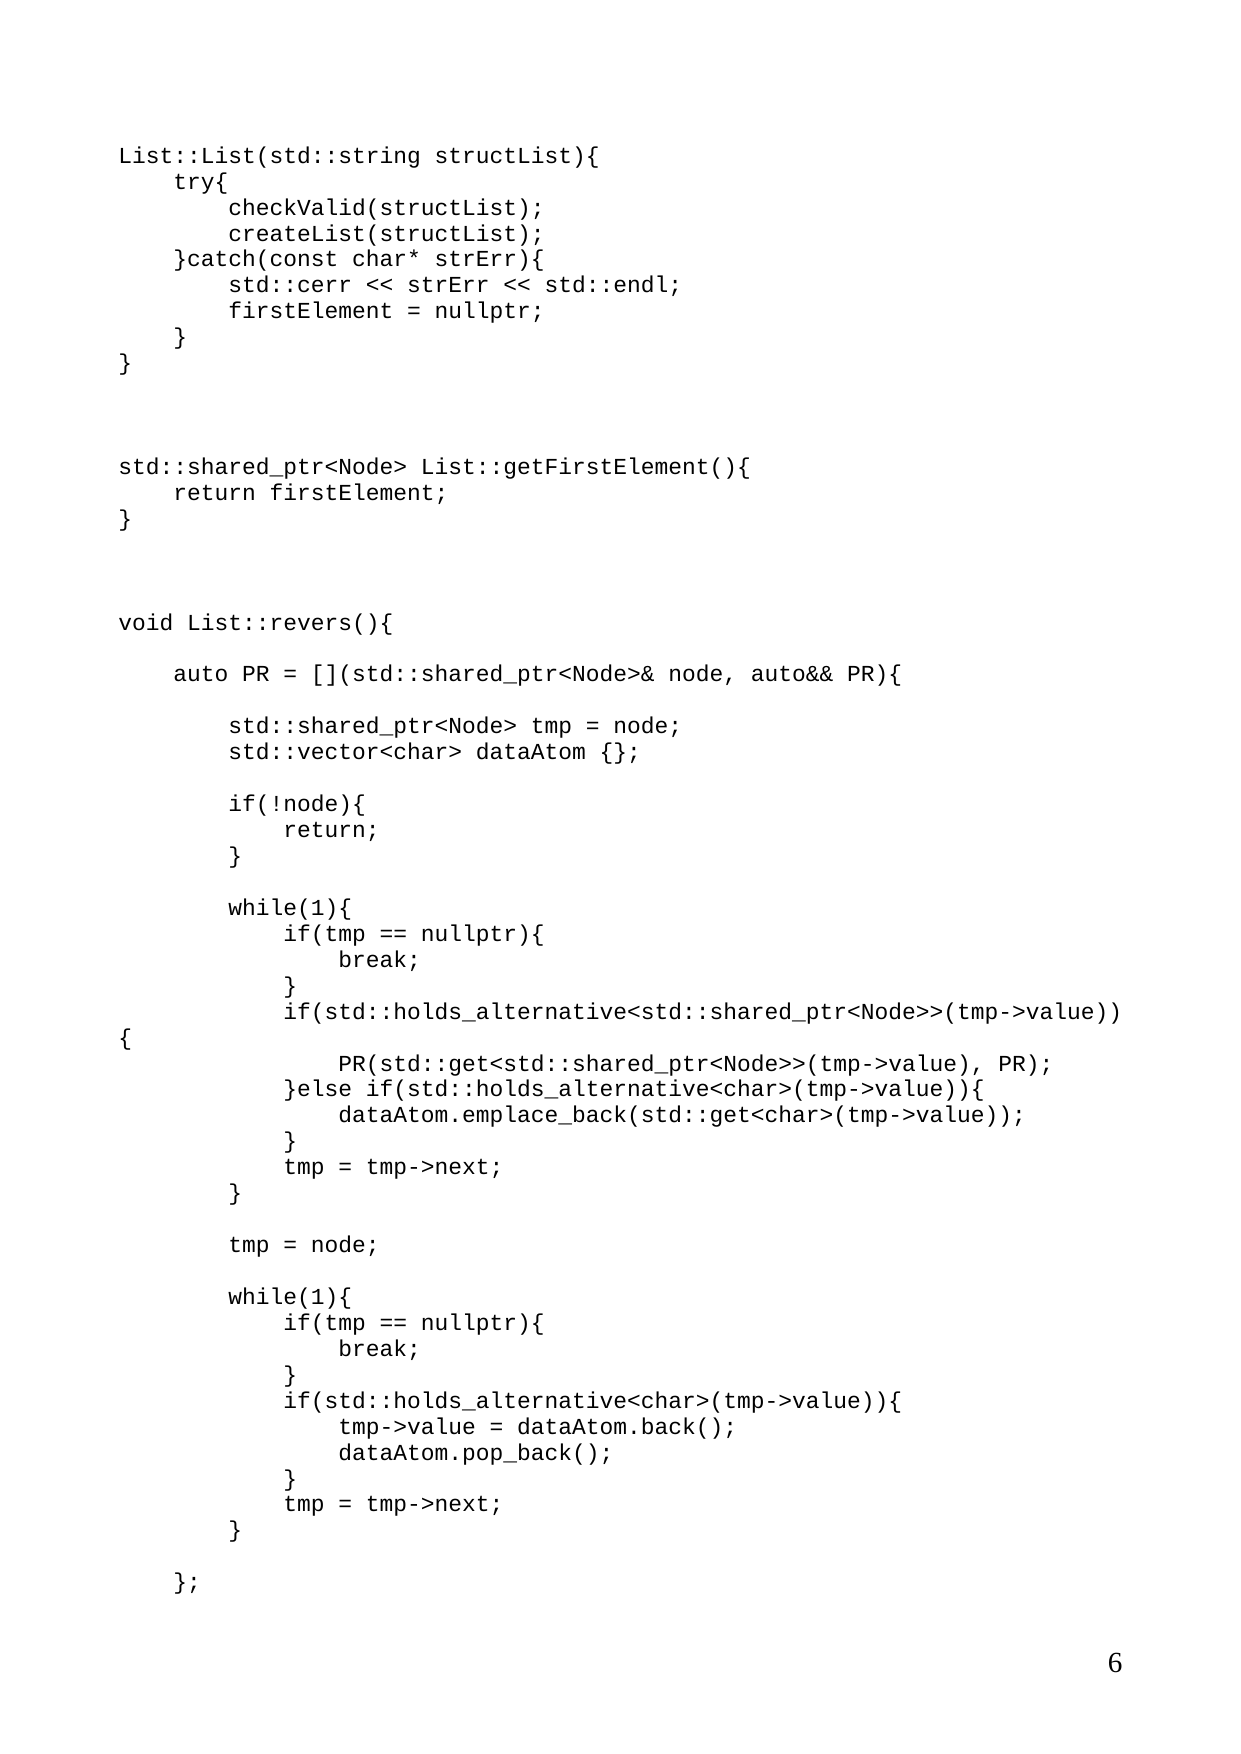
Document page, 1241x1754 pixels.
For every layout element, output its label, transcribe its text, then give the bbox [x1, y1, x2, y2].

text }else if(std::holds_alternative<char>(tmp->value)){ [118, 1078, 1122, 1104]
text } [118, 844, 1122, 870]
text if(tmp == nullptr){ [118, 1311, 1122, 1337]
text if(std::holds_alternative<std::shared_ptr<Node>>(tmp->value)){ [118, 1000, 1122, 1052]
text if(std::holds_alternative<char>(tmp->value)){ [118, 1389, 1122, 1415]
text } [118, 507, 1122, 533]
text return firstElement; [118, 481, 1122, 507]
text std::cerr << strErr << std::endl; [118, 274, 1122, 300]
text dataAtom.emplace_back(std::get<char>(tmp->value)); [118, 1104, 1122, 1130]
text } [118, 352, 1122, 377]
text break; [118, 1337, 1122, 1363]
text }; [118, 1571, 1122, 1597]
text return; [118, 818, 1122, 844]
text PR(std::get<std::shared_ptr<Node>>(tmp->value), PR); [118, 1052, 1122, 1078]
text tmp->value = dataAtom.back(); [118, 1415, 1122, 1441]
text std::shared_ptr<Node> tmp = node; [118, 715, 1122, 741]
text } [118, 974, 1122, 1000]
text firstElement = nullptr; [118, 300, 1122, 326]
text tmp = tmp->next; [118, 1156, 1122, 1182]
text std::vector<char> dataAtom {}; [118, 741, 1122, 767]
text }catch(const char* strErr){ [118, 248, 1122, 274]
text } [118, 1519, 1122, 1545]
text tmp = node; [118, 1233, 1122, 1259]
text } [118, 1130, 1122, 1156]
text checkValid(structList); [118, 196, 1122, 222]
text dataAtom.pop_back(); [118, 1441, 1122, 1467]
text auto PR = [](std::shared_ptr<Node>& node, auto&& PR){ [118, 663, 1122, 689]
text createList(structList); [118, 222, 1122, 248]
text } [118, 326, 1122, 352]
text } [118, 1363, 1122, 1389]
text } [118, 1182, 1122, 1207]
text std::shared_ptr<Node> List::getFirstElement(){ [118, 455, 1122, 481]
text break; [118, 948, 1122, 974]
text if(tmp == nullptr){ [118, 922, 1122, 948]
text while(1){ [118, 1285, 1122, 1311]
text void List::revers(){ [118, 611, 1122, 637]
text List::List(std::string structList){ [118, 144, 1122, 170]
text if(!node){ [118, 792, 1122, 818]
text tmp = tmp->next; [118, 1493, 1122, 1519]
text try{ [118, 170, 1122, 196]
text } [118, 1467, 1122, 1493]
text while(1){ [118, 896, 1122, 922]
